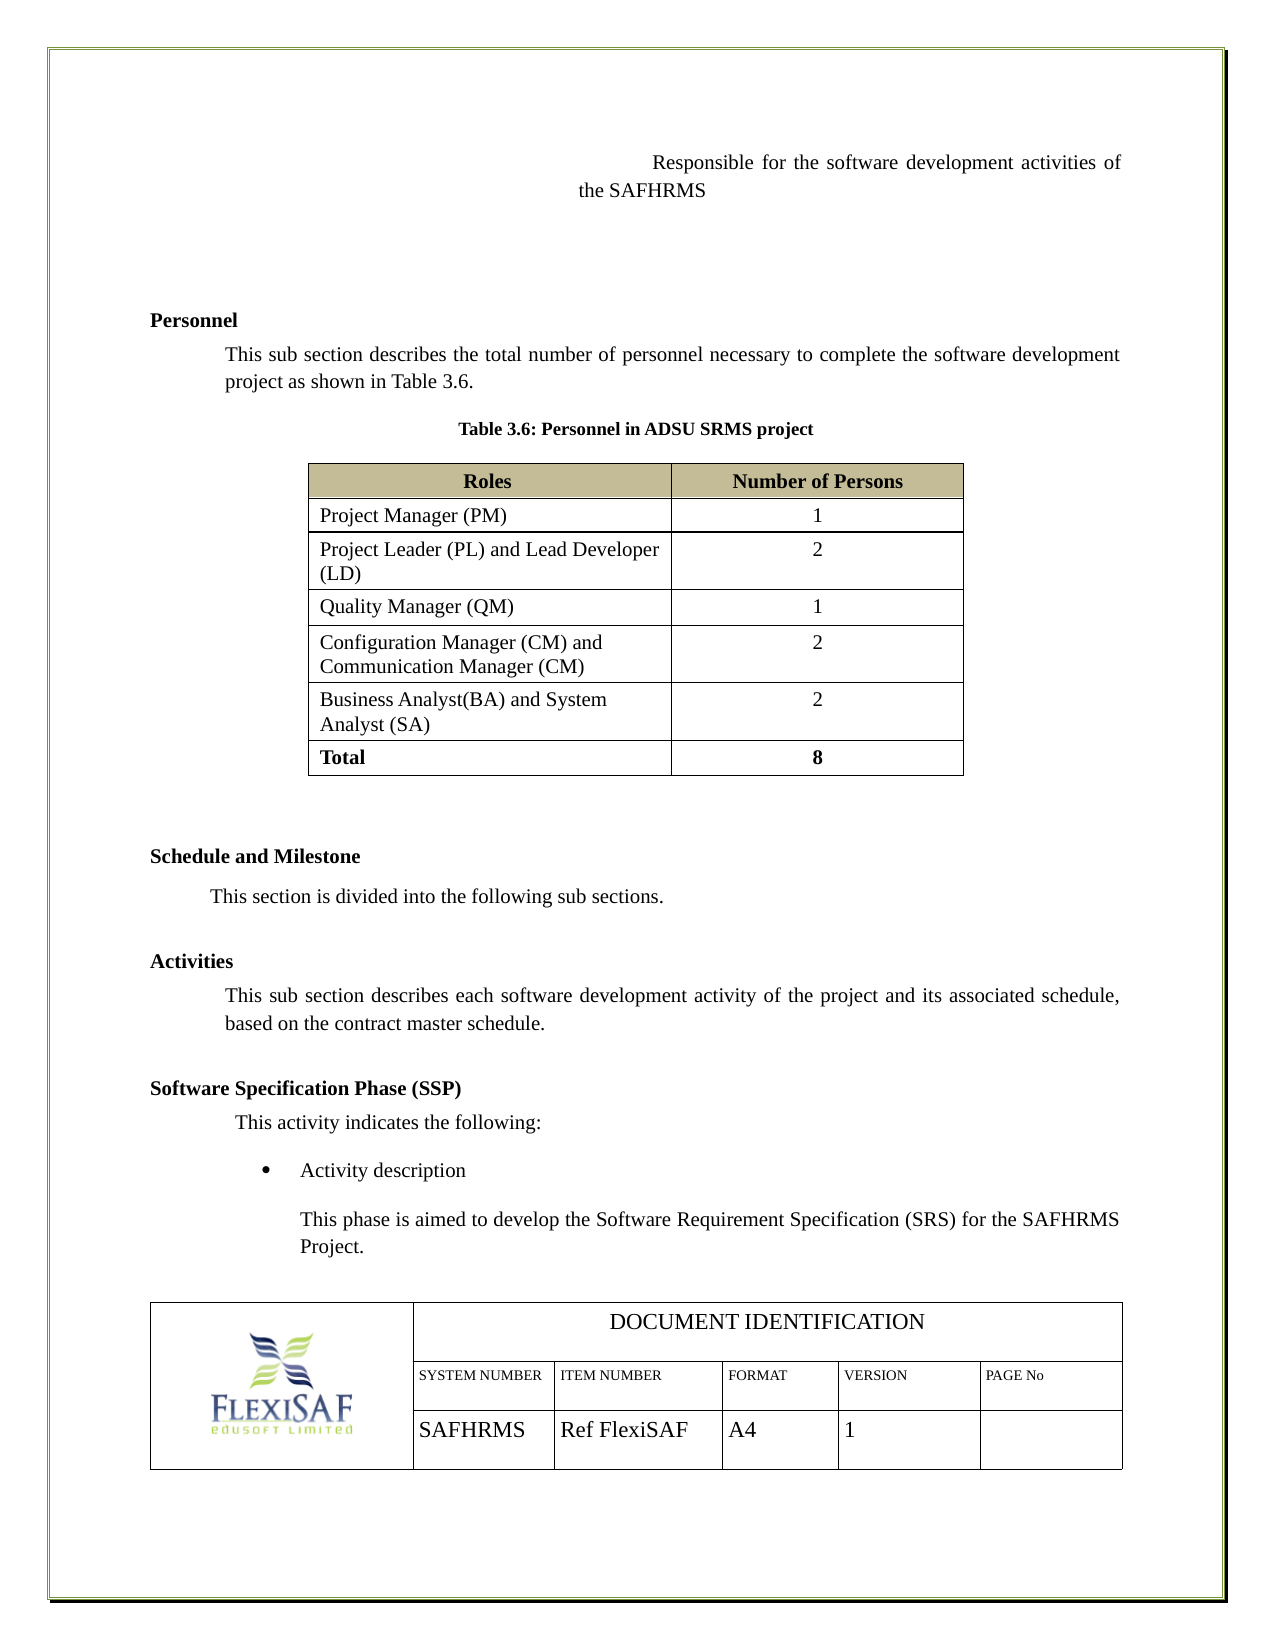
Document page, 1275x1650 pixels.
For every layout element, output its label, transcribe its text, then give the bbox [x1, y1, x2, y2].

table_cell Configuration Manager (CM) and Communication Manager (CM) [309, 626, 671, 682]
table_cell Total [309, 741, 671, 775]
text This phase is aimed to develop the Software Requirement Specification (SRS) for the SAFHRMS Project. [300, 1207, 1122, 1258]
text Responsible for the software development activities of the SAFHRMS [224, 150, 1122, 202]
table_cell Project Manager (PM) [309, 499, 671, 531]
text Software Specification Phase (SSP) [150, 1076, 1122, 1100]
table_cell Quality Manager (QM) [309, 590, 671, 625]
table_cell 1 [672, 590, 963, 625]
table_cell 2 [672, 683, 963, 740]
table_cell Project Leader (PL) and Lead Developer (LD) [309, 533, 671, 589]
table_header Number of Persons [672, 464, 963, 497]
table_cell 2 [672, 626, 963, 682]
table_cell 8 [672, 741, 963, 775]
text Schedule and Milestone [150, 844, 1122, 868]
table_cell 1 [672, 499, 963, 531]
text Activities [150, 949, 1122, 973]
text Personnel [150, 308, 1122, 332]
text Table ‎3.6: Personnel in ADSU SRMS project [150, 418, 1122, 439]
text This section is divided into the following sub sections. [210, 884, 1122, 908]
table_cell 2 [672, 533, 963, 589]
text This activity indicates the following: [225, 1110, 1122, 1134]
table_cell Business Analyst(BA) and System Analyst (SA) [309, 683, 671, 740]
picture [206, 1307, 357, 1459]
text This sub section describes each software development activity of the project and its associated schedule, based on the contract master schedule. [225, 983, 1122, 1035]
list Activity description [262, 1158, 1122, 1182]
text This sub section describes the total number of personnel necessary to complete the software development project as shown in Table 3.6. [225, 342, 1122, 393]
table_header Roles [309, 464, 671, 497]
